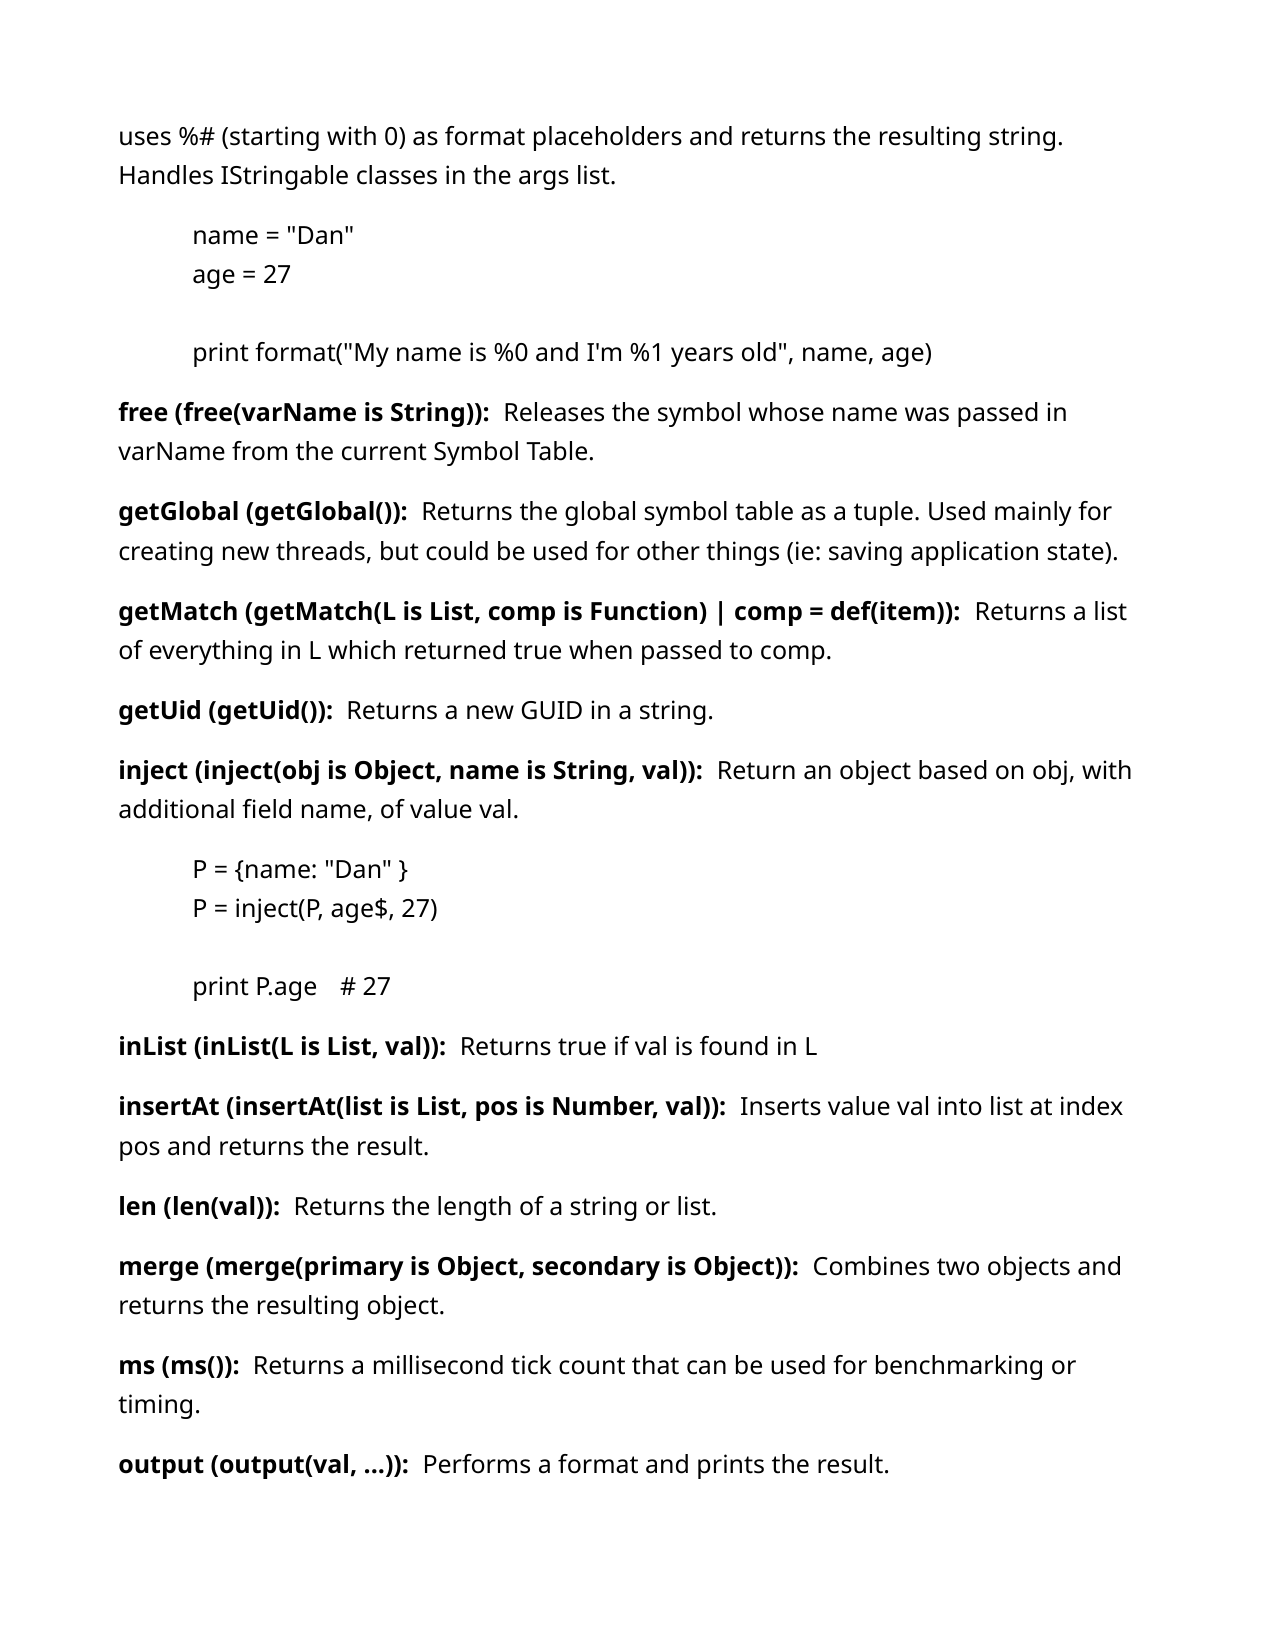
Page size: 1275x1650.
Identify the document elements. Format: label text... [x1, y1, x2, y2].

text getGlobal (getGlobal()): Returns the global symbol table as a tuple. Used mainly for creating new threads, but could be used for other things (ie: saving application state). [118, 494, 1157, 567]
text inList (inList(L is List, val)): Returns true if val is found in L [118, 1029, 1157, 1063]
text getUid (getUid()): Returns a new GUID in a string. [118, 692, 1157, 726]
text name = "Dan" age = 27 print format("My name is %0 and I'm %1 years old", name, age) [118, 217, 1157, 369]
text merge (merge(primary is Object, secondary is Object)): Combines two objects and returns the resulting object. [118, 1248, 1157, 1321]
text len (len(val)): Returns the length of a string or list. [118, 1188, 1157, 1222]
text insertAt (insertAt(list is List, pos is Number, val)): Inserts value val into list at index pos and returns the result. [118, 1089, 1157, 1162]
text uses %# (starting with 0) as format placeholders and returns the resulting string. Handles IStringable classes in the args list. [118, 118, 1157, 191]
text inject (inject(obj is Object, name is String, val)): Return an object based on obj, with additional field name, of value val. [118, 752, 1157, 826]
text P = {name: "Dan" } P = inject(P, age$, 27) print P.age # 27 [118, 851, 1157, 1003]
text free (free(varName is String)): Releases the symbol whose name was passed in varName from the current Symbol Table. [118, 395, 1157, 468]
text getMatch (getMatch(L is List, comp is Function) | comp = def(item)): Returns a list of everything in L which returned true when passed to comp. [118, 593, 1157, 666]
text ms (ms()): Returns a millisecond tick count that can be used for benchmarking or timing. [118, 1347, 1157, 1421]
text output (output(val, ...)): Performs a format and prints the result. [118, 1446, 1157, 1481]
